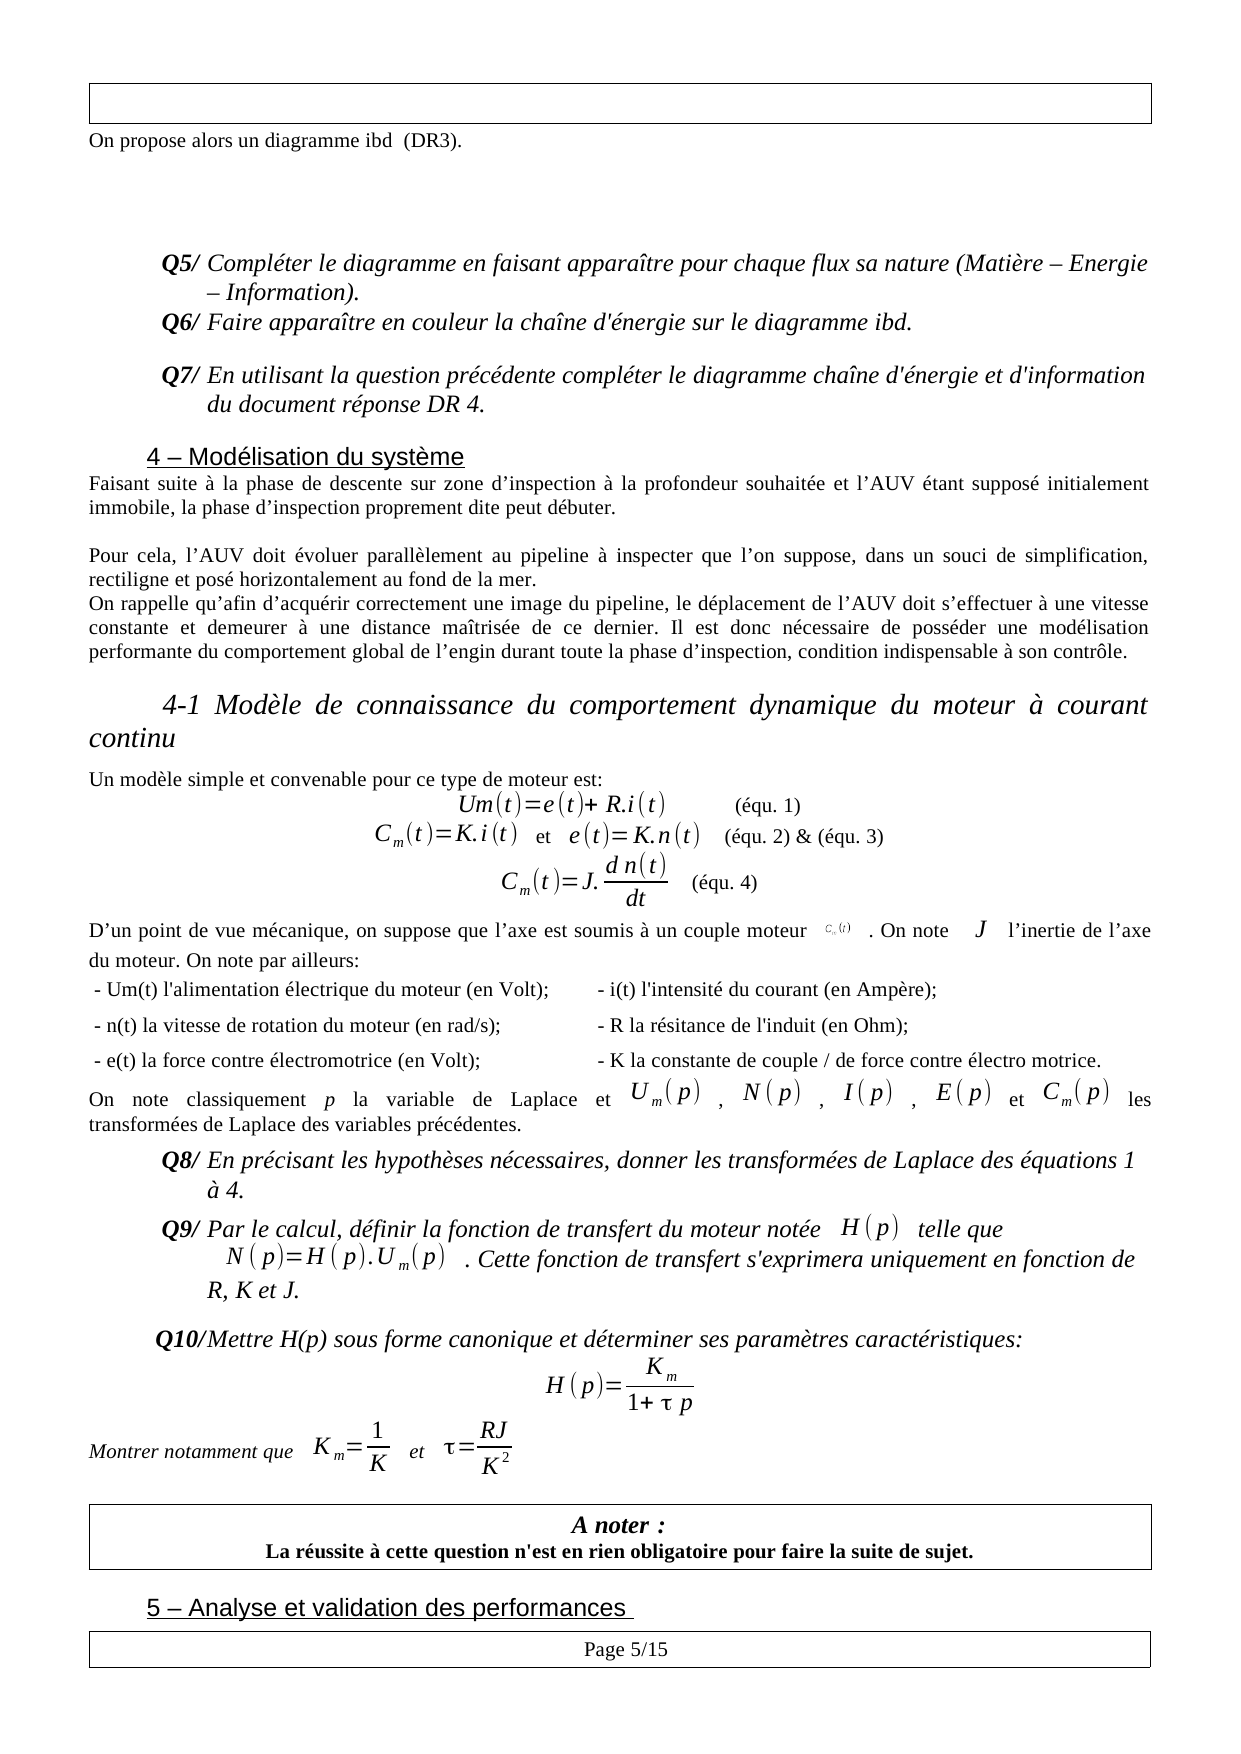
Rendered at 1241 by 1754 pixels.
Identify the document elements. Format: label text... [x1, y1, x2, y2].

text (équ. 1) [89, 791, 1151, 820]
table_header - Um(t) l'alimentation électrique du moteur (en Volt); [89, 971, 592, 1007]
text Montrer notamment queet [89, 1417, 1151, 1480]
table_cell - n(t) la vitesse de rotation du moteur (en rad/s); [89, 1007, 592, 1042]
list Mettre H(p) sous forme canonique et déterminer ses paramètres caractéristiques: [154, 1324, 1151, 1353]
text 4 – Modélisation du système [146, 442, 1151, 471]
table_cell - R la résitance de l'induit (en Ohm); [592, 1007, 1151, 1042]
list Par le calcul, définir la fonction de transfert du moteur notéetelle que. Cette fonction de transfert s'exprimera uniquement en fonction de R, K et J. [154, 1213, 1151, 1304]
text D’un point de vue mécanique, on suppose que l’axe est soumis à un couple moteur. On note l’inertie de l’axe du moteur. On note par ailleurs: [89, 912, 1151, 971]
list En utilisant la question précédente compléter le diagramme chaîne d'énergie et d'information du document réponse DR 4. [154, 359, 1151, 418]
list Compléter le diagramme en faisant apparaître pour chaque flux sa nature (Matière – Energie – Information). [154, 248, 1151, 306]
table_header A noter : La réussite à cette question n'est en rien obligatoire pour faire la suite de sujet. [90, 1505, 1151, 1568]
list En précisant les hypothèses nécessaires, donner les transformées de Laplace des équations 1 à 4. [154, 1145, 1151, 1203]
table_cell - K la constante de couple / de force contre électro motrice. [592, 1043, 1151, 1078]
text 4-1 Modèle de connaissance du comportement dynamique du moteur à courant continu [89, 687, 1151, 754]
text Faisant suite à la phase de descente sur zone d’inspection à la profondeur souhaitée et l’AUV étant supposé initialement immobile, la phase d’inspection proprement dite peut débuter. [89, 471, 1151, 519]
text et (équ. 2) & (équ. 3) [89, 820, 1151, 852]
table_header - i(t) l'intensité du courant (en Ampère); [592, 971, 1151, 1007]
list Faire apparaître en couleur la chaîne d'énergie sur le diagramme ibd. [154, 306, 1151, 335]
text On propose alors un diagramme ibd (DR3). [89, 128, 1151, 152]
text 5 – Analyse et validation des performances [146, 1593, 1151, 1622]
text (équ. 4) [89, 852, 1151, 912]
text On note classiquement p la variable de Laplace et,,,etles transformées de Laplace des variables précédentes. [89, 1078, 1151, 1135]
text On rappelle qu’afin d’acquérir correctement une image du pipeline, le déplacement de l’AUV doit s’effectuer à une vitesse constante et demeurer à une distance maîtrisée de ce dernier. Il est donc nécessaire de posséder une modélisation performante du comportement global de l’engin durant toute la phase d’inspection, condition indispensable à son contrôle. [89, 591, 1151, 663]
table_cell - e(t) la force contre électromotrice (en Volt); [89, 1043, 592, 1078]
text Pour cela, l’AUV doit évoluer parallèlement au pipeline à inspecter que l’on suppose, dans un souci de simplification, rectiligne et posé horizontalement au fond de la mer. [89, 543, 1151, 591]
text Un modèle simple et convenable pour ce type de moteur est: [89, 767, 1151, 791]
